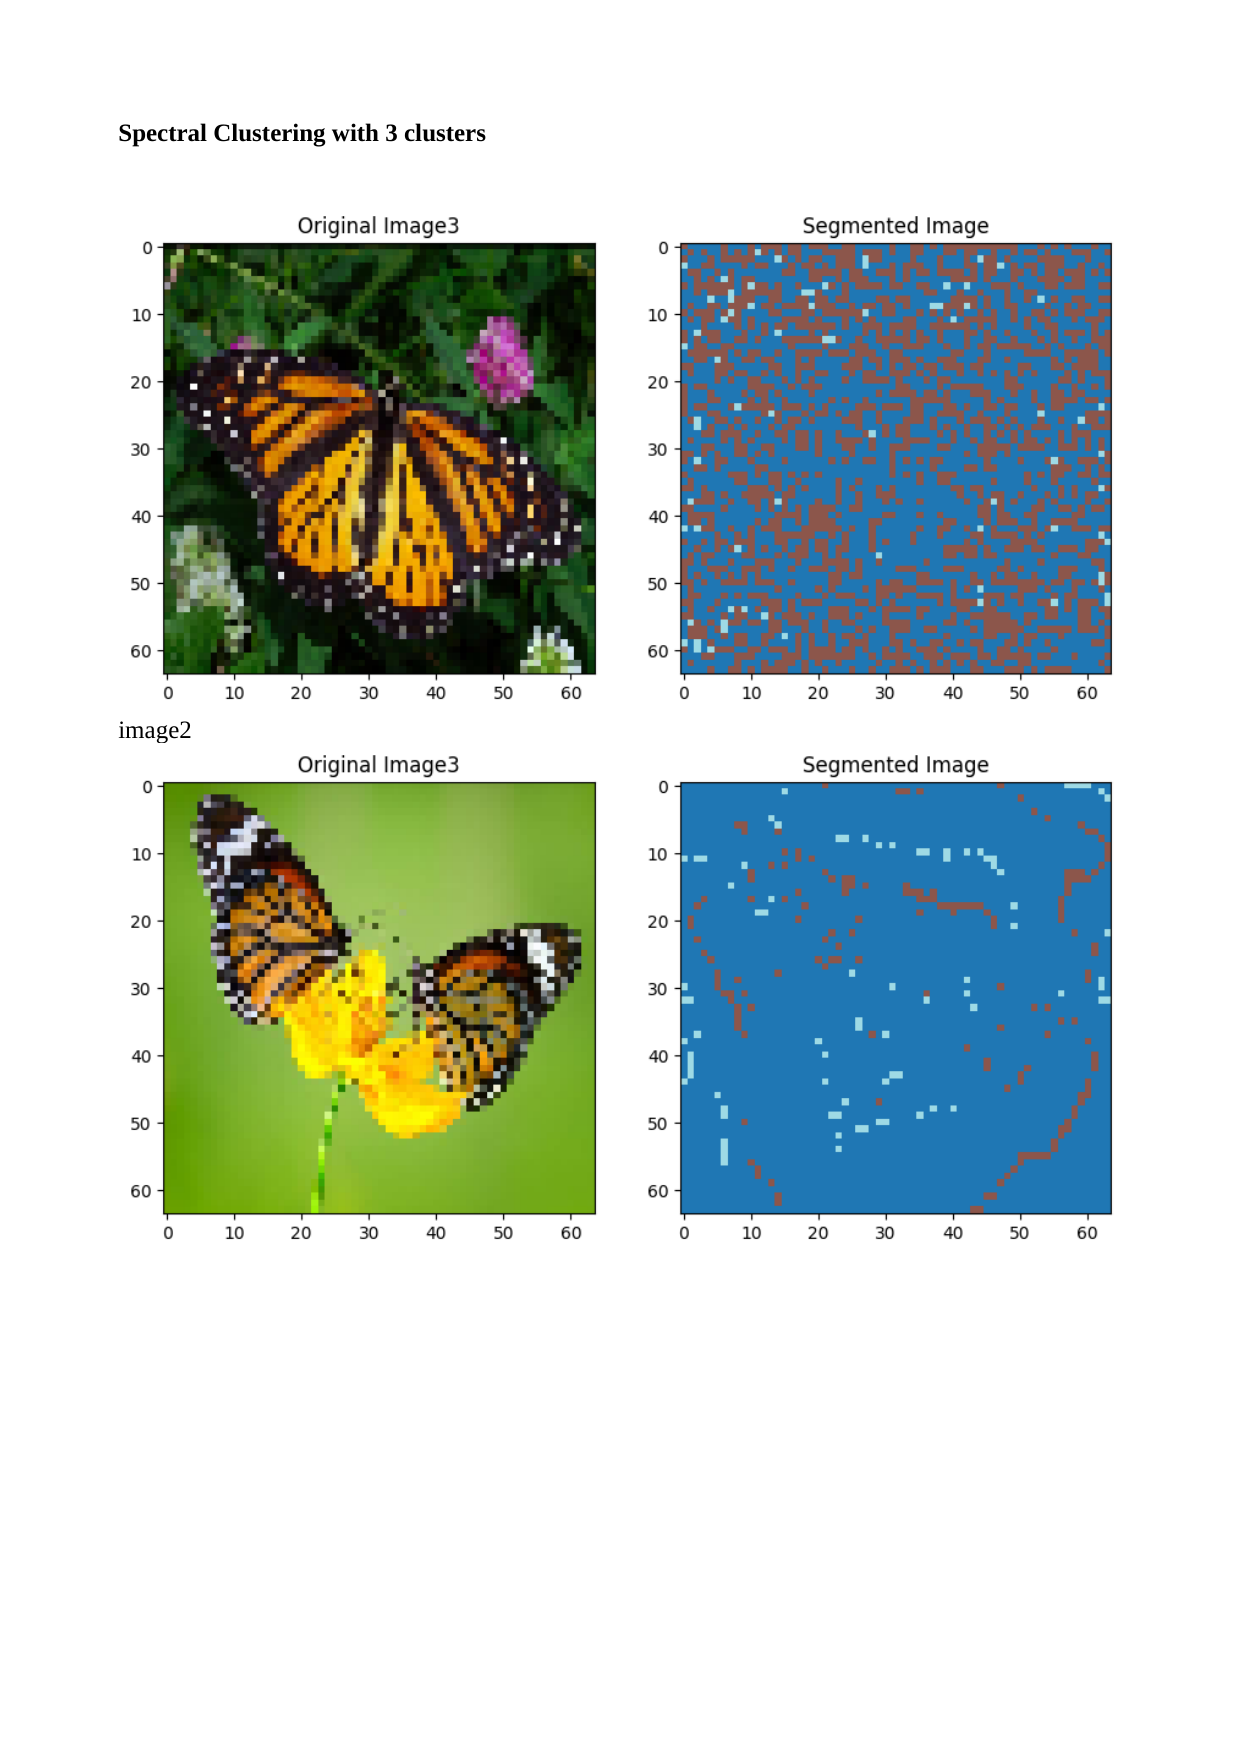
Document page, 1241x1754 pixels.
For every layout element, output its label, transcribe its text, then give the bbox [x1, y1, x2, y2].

picture [118, 743, 1123, 1255]
picture [118, 204, 1123, 715]
text Spectral Clustering with 3 clusters [118, 118, 1122, 147]
text image2 [118, 715, 1122, 743]
